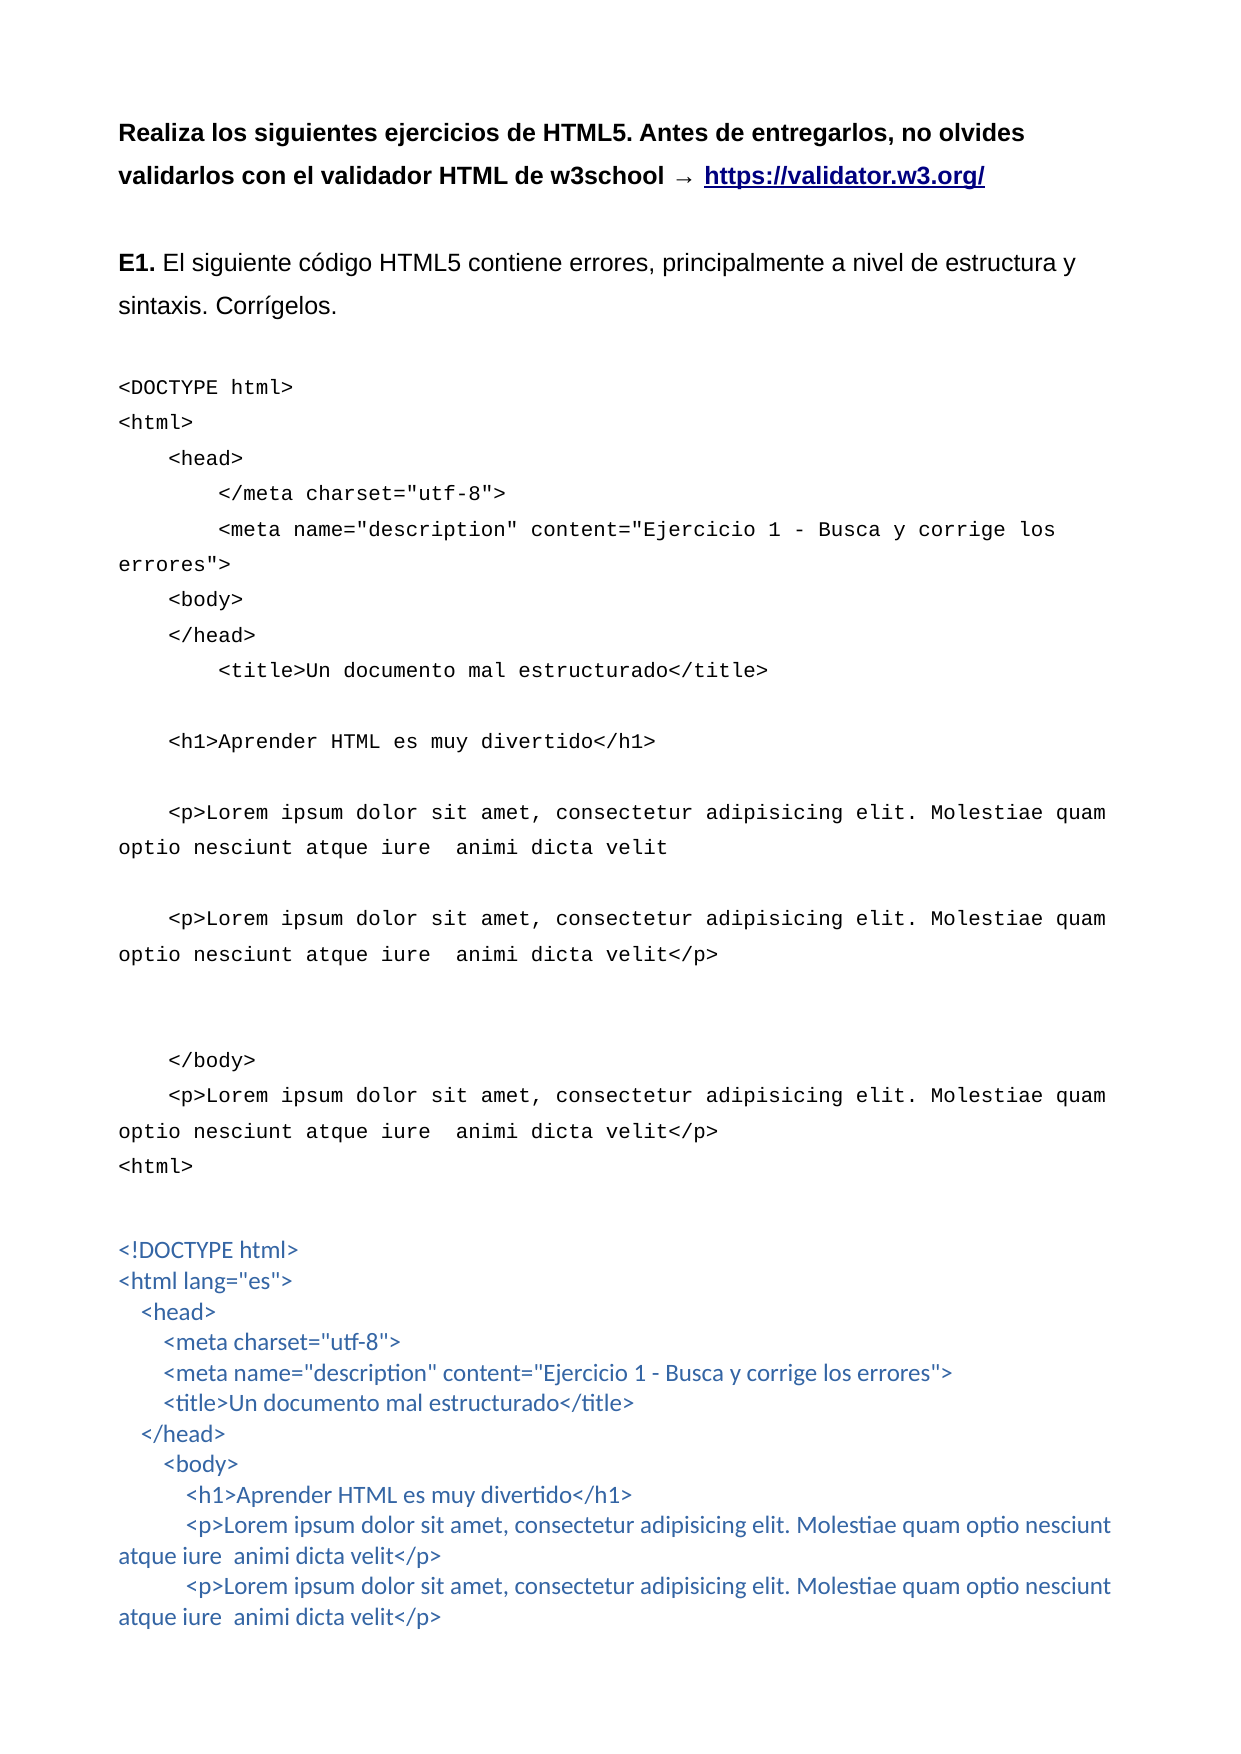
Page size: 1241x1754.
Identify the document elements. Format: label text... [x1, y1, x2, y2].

text <meta name="description" content="Ejercicio 1 - Busca y corrige los errores"> [118, 518, 1122, 578]
text <title>Un documento mal estructurado</title> [118, 1387, 1122, 1418]
text <title>Un documento mal estructurado</title> [118, 660, 1122, 684]
text </head> [118, 625, 1122, 648]
text <!DOCTYPE html> [118, 1234, 1122, 1265]
text <meta charset="utf-8"> [118, 1326, 1122, 1357]
text <DOCTYPE html> [118, 377, 1122, 401]
text <html> [118, 1156, 1122, 1180]
text <p>Lorem ipsum dolor sit amet, consectetur adipisicing elit. Molestiae quam optio nesciunt atque iure animi dicta velit</p> [118, 1570, 1122, 1631]
text <body> [118, 1448, 1122, 1479]
text </body> [118, 1050, 1122, 1073]
text <p>Lorem ipsum dolor sit amet, consectetur adipisicing elit. Molestiae quam optio nesciunt atque iure animi dicta velit [118, 802, 1122, 861]
text <html> [118, 412, 1122, 436]
text <p>Lorem ipsum dolor sit amet, consectetur adipisicing elit. Molestiae quam optio nesciunt atque iure animi dicta velit</p> [118, 1085, 1122, 1144]
text <html lang="es"> [118, 1265, 1122, 1296]
text <h1>Aprender HTML es muy divertido</h1> [118, 731, 1122, 755]
text <head> [118, 448, 1122, 471]
text </head> [118, 1418, 1122, 1448]
text <p>Lorem ipsum dolor sit amet, consectetur adipisicing elit. Molestiae quam optio nesciunt atque iure animi dicta velit</p> [118, 1509, 1122, 1570]
text <p>Lorem ipsum dolor sit amet, consectetur adipisicing elit. Molestiae quam optio nesciunt atque iure animi dicta velit</p> [118, 908, 1122, 967]
text <body> [118, 589, 1122, 613]
text <h1>Aprender HTML es muy divertido</h1> [118, 1479, 1122, 1509]
text <head> [118, 1296, 1122, 1326]
text Realiza los siguientes ejercicios de HTML5. Antes de entregarlos, no olvides validarlos con el validador HTML de w3school → https://validator.w3.org/ [118, 118, 1122, 190]
text E1. El siguiente código HTML5 contiene errores, principalmente a nivel de estructura y sintaxis. Corrígelos. [118, 247, 1122, 319]
text </meta charset="utf-8"> [118, 483, 1122, 507]
text <meta name="description" content="Ejercicio 1 - Busca y corrige los errores"> [118, 1357, 1122, 1387]
